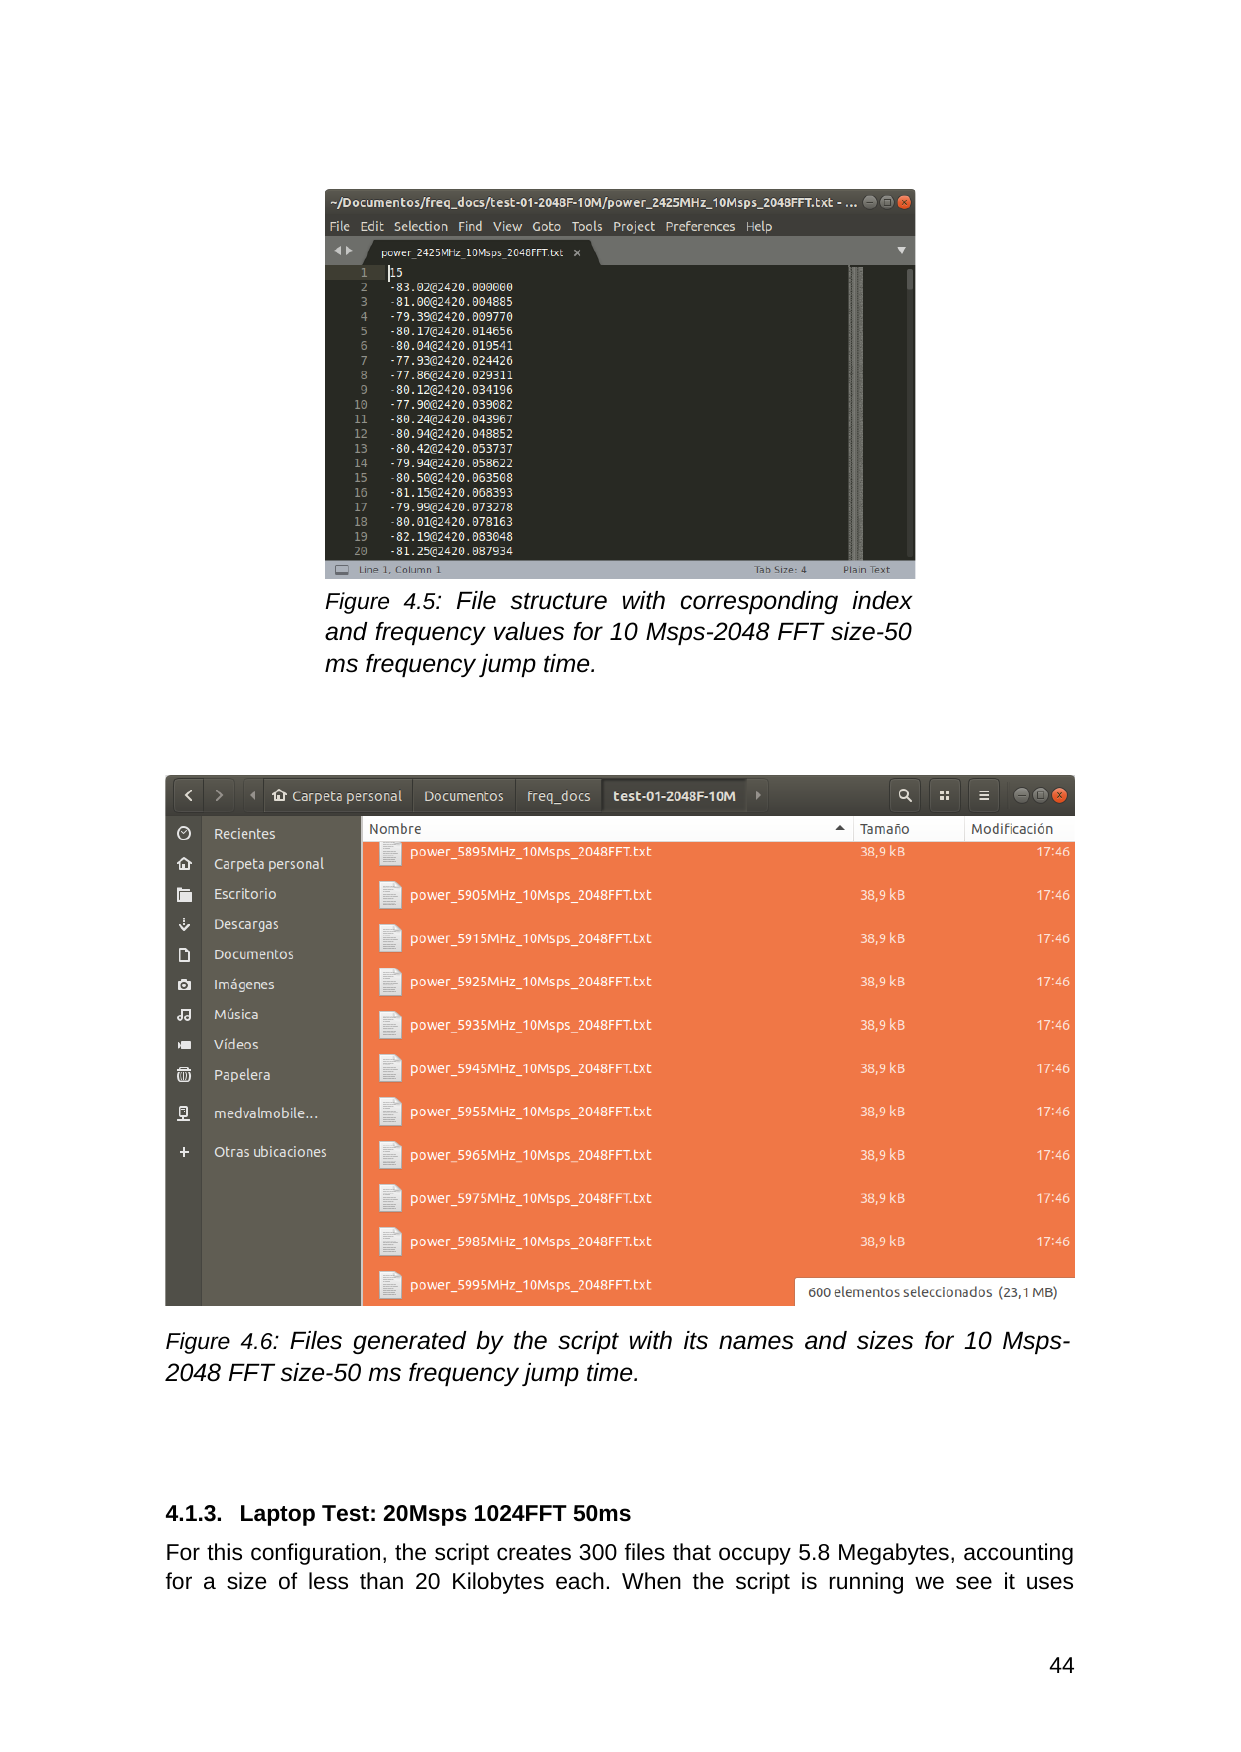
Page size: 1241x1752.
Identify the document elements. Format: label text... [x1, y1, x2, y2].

text Figure 4.6: Files generated by the script with its names and sizes for 10 Msps-2048 FFT size-50 ms frequency jump time. [165, 1306, 1075, 1387]
text For this configuration, the script creates 300 files that occupy 5.8 Megabytes, accounting for a size of less than 20 Kilobytes each. When the script is running we see it uses [165, 1539, 1075, 1594]
text Figure 4.5: File structure with corresponding index and frequency values for 10 Msps-2048 FFT size-50 ms frequency jump time. [325, 579, 915, 678]
picture [165, 775, 1075, 1306]
subtitle Laptop Test: 20Msps 1024FFT 50ms [165, 1497, 1075, 1526]
picture [325, 189, 916, 579]
